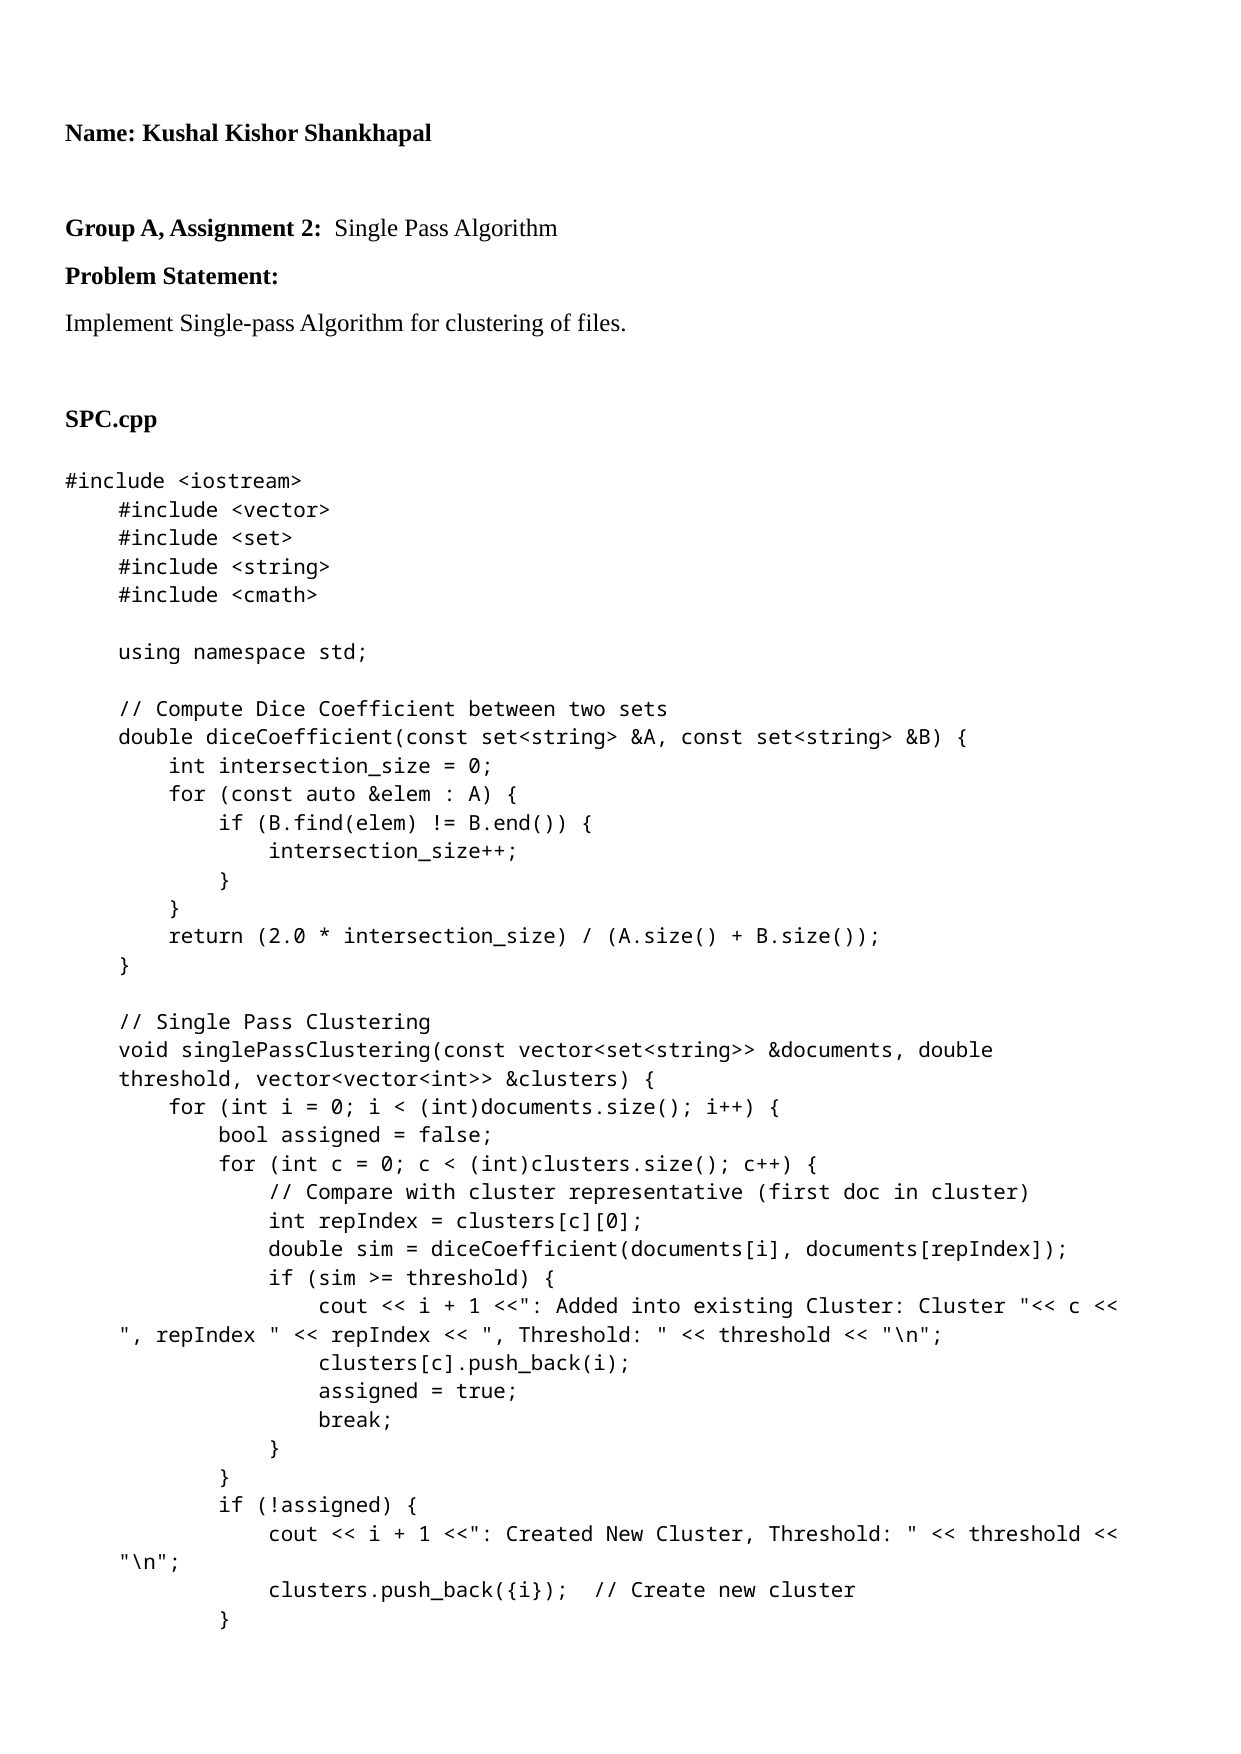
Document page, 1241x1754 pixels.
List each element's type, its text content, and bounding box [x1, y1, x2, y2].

text for (int c = 0; c < (int)clusters.size(); c++) { [118, 1149, 1122, 1177]
text if (!assigned) { [118, 1490, 1122, 1519]
text } [118, 893, 1122, 922]
text for (const auto &elem : A) { [118, 779, 1122, 808]
text #include <set> [118, 523, 1122, 552]
text Problem Statement: [65, 261, 1181, 290]
text if (B.find(elem) != B.end()) { [118, 808, 1122, 836]
text double diceCoefficient(const set<string> &A, const set<string> &B) { [118, 722, 1122, 751]
text } [118, 950, 1122, 978]
text cout << i + 1 <<": Created New Cluster, Threshold: " << threshold << "\n"; [118, 1519, 1122, 1576]
text } [118, 1604, 1122, 1632]
text int intersection_size = 0; [118, 751, 1122, 779]
text #include <cmath> [118, 580, 1122, 609]
text } [118, 1462, 1122, 1490]
text break; [118, 1405, 1122, 1433]
text for (int i = 0; i < (int)documents.size(); i++) { [118, 1092, 1122, 1121]
text void singlePassClustering(const vector<set<string>> &documents, double threshold, vector<vector<int>> &clusters) { [118, 1035, 1122, 1092]
text using namespace std; [118, 637, 1122, 666]
text SPC.cpp [65, 404, 1181, 432]
text #include <string> [118, 552, 1122, 580]
text #include <vector> [118, 495, 1122, 523]
text assigned = true; [118, 1377, 1122, 1405]
text Group A, Assignment 2: Single Pass Algorithm [65, 213, 1181, 242]
text if (sim >= threshold) { [118, 1263, 1122, 1291]
text Implement Single-pass Algorithm for clustering of files. [65, 308, 1181, 337]
text clusters.push_back({i}); // Create new cluster [118, 1576, 1122, 1604]
text // Single Pass Clustering [118, 1007, 1122, 1035]
text int repIndex = clusters[c][0]; [118, 1206, 1122, 1234]
text } [118, 1433, 1122, 1462]
text #include <iostream> [65, 467, 1181, 495]
text // Compute Dice Coefficient between two sets [118, 694, 1122, 722]
text double sim = diceCoefficient(documents[i], documents[repIndex]); [118, 1234, 1122, 1263]
text intersection_size++; [118, 836, 1122, 865]
text // Compare with cluster representative (first doc in cluster) [118, 1177, 1122, 1206]
text Name: Kushal Kishor Shankhapal [65, 118, 1181, 147]
text return (2.0 * intersection_size) / (A.size() + B.size()); [118, 922, 1122, 950]
text } [118, 865, 1122, 893]
text bool assigned = false; [118, 1121, 1122, 1149]
text clusters[c].push_back(i); [118, 1348, 1122, 1377]
text cout << i + 1 <<": Added into existing Cluster: Cluster "<< c << ", repIndex " << repIndex << ", Threshold: " << threshold << "\n"; [118, 1291, 1122, 1348]
